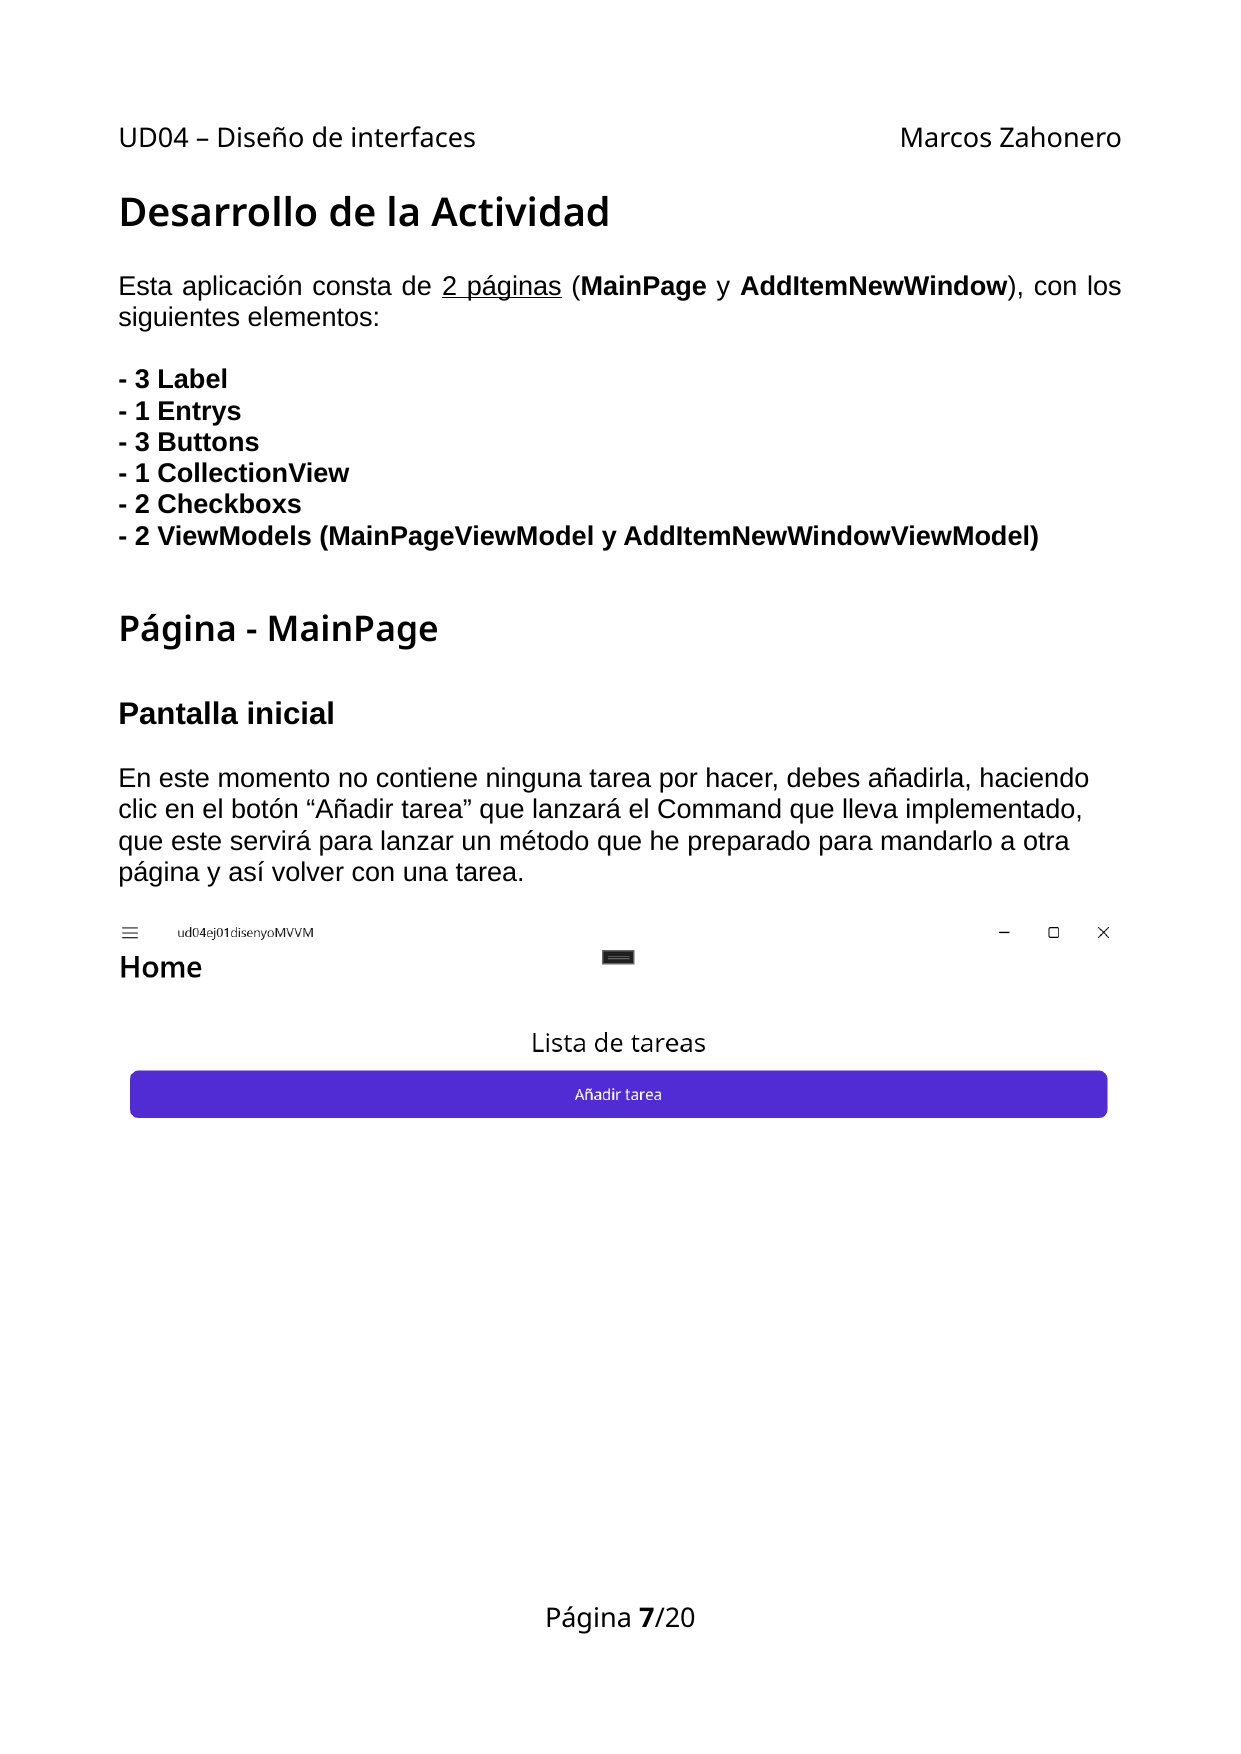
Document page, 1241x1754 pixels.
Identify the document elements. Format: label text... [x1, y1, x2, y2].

text Esta aplicación consta de 2 páginas (MainPage y AddItemNewWindow), con los siguientes elementos: [118, 270, 1122, 332]
text - 2 Checkboxs [118, 488, 1122, 520]
subtitle Pantalla inicial [118, 695, 1122, 731]
subtitle Página - MainPage [118, 603, 1122, 651]
subtitle Desarrollo de la Actividad [118, 184, 1122, 238]
text En este momento no contiene ninguna tarea por hacer, debes añadirla, haciendo clic en el botón “Añadir tarea” que lanzará el Command que lleva implementado, que este servirá para lanzar un método que he preparado para mandarlo a otra página y así volver con una tarea. [118, 762, 1122, 887]
text - 3 Label [118, 363, 1122, 395]
text - 3 Buttons [118, 426, 1122, 457]
text - 2 ViewModels (MainPageViewModel y AddItemNewWindowViewModel) [118, 520, 1122, 551]
text - 1 CollectionView [118, 457, 1122, 488]
text - 1 Entrys [118, 395, 1122, 426]
picture [118, 918, 1123, 1332]
